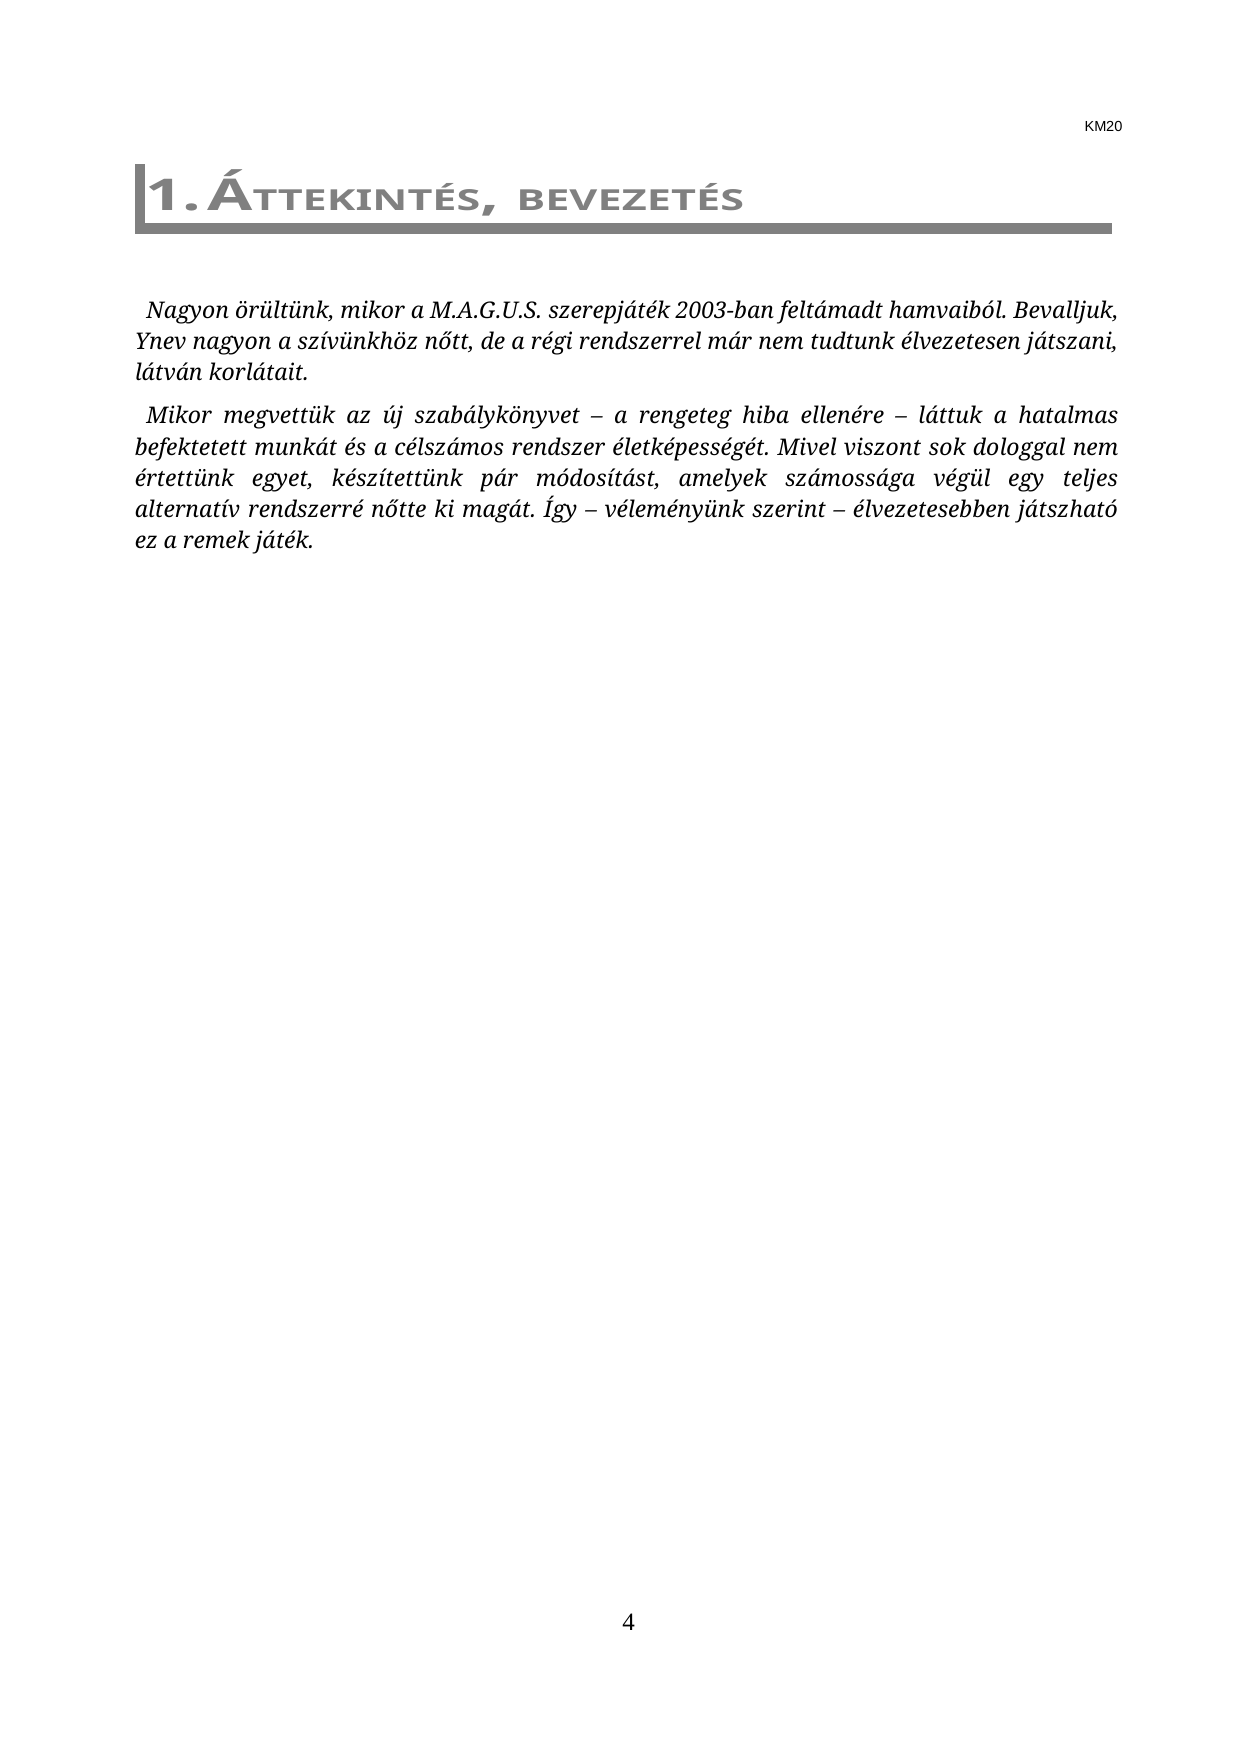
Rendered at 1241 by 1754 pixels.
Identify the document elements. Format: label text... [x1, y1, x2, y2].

text Mikor megvettük az új szabálykönyvet – a rengeteg hiba ellenére – láttuk a hatalmas befektetett munkát és a célszámos rendszer életképességét. Mivel viszont sok dologgal nem értettünk egyet, készítettünk pár módosítást, amelyek számossága végül egy teljes alternatív rendszerré nőtte ki magát. Így – véleményünk szerint – élvezetesebben játszható ez a remek játék. [134, 399, 1122, 555]
text Nagyon örültünk, mikor a M.A.G.U.S. szerepjáték 2003-ban feltámadt hamvaiból. Bevalljuk, Ynev nagyon a szívünkhöz nőtt, de a régi rendszerrel már nem tudtunk élvezetesen játszani, látván korlátait. [134, 294, 1122, 387]
subtitle Áttekintés, bevezetés [145, 164, 1122, 223]
